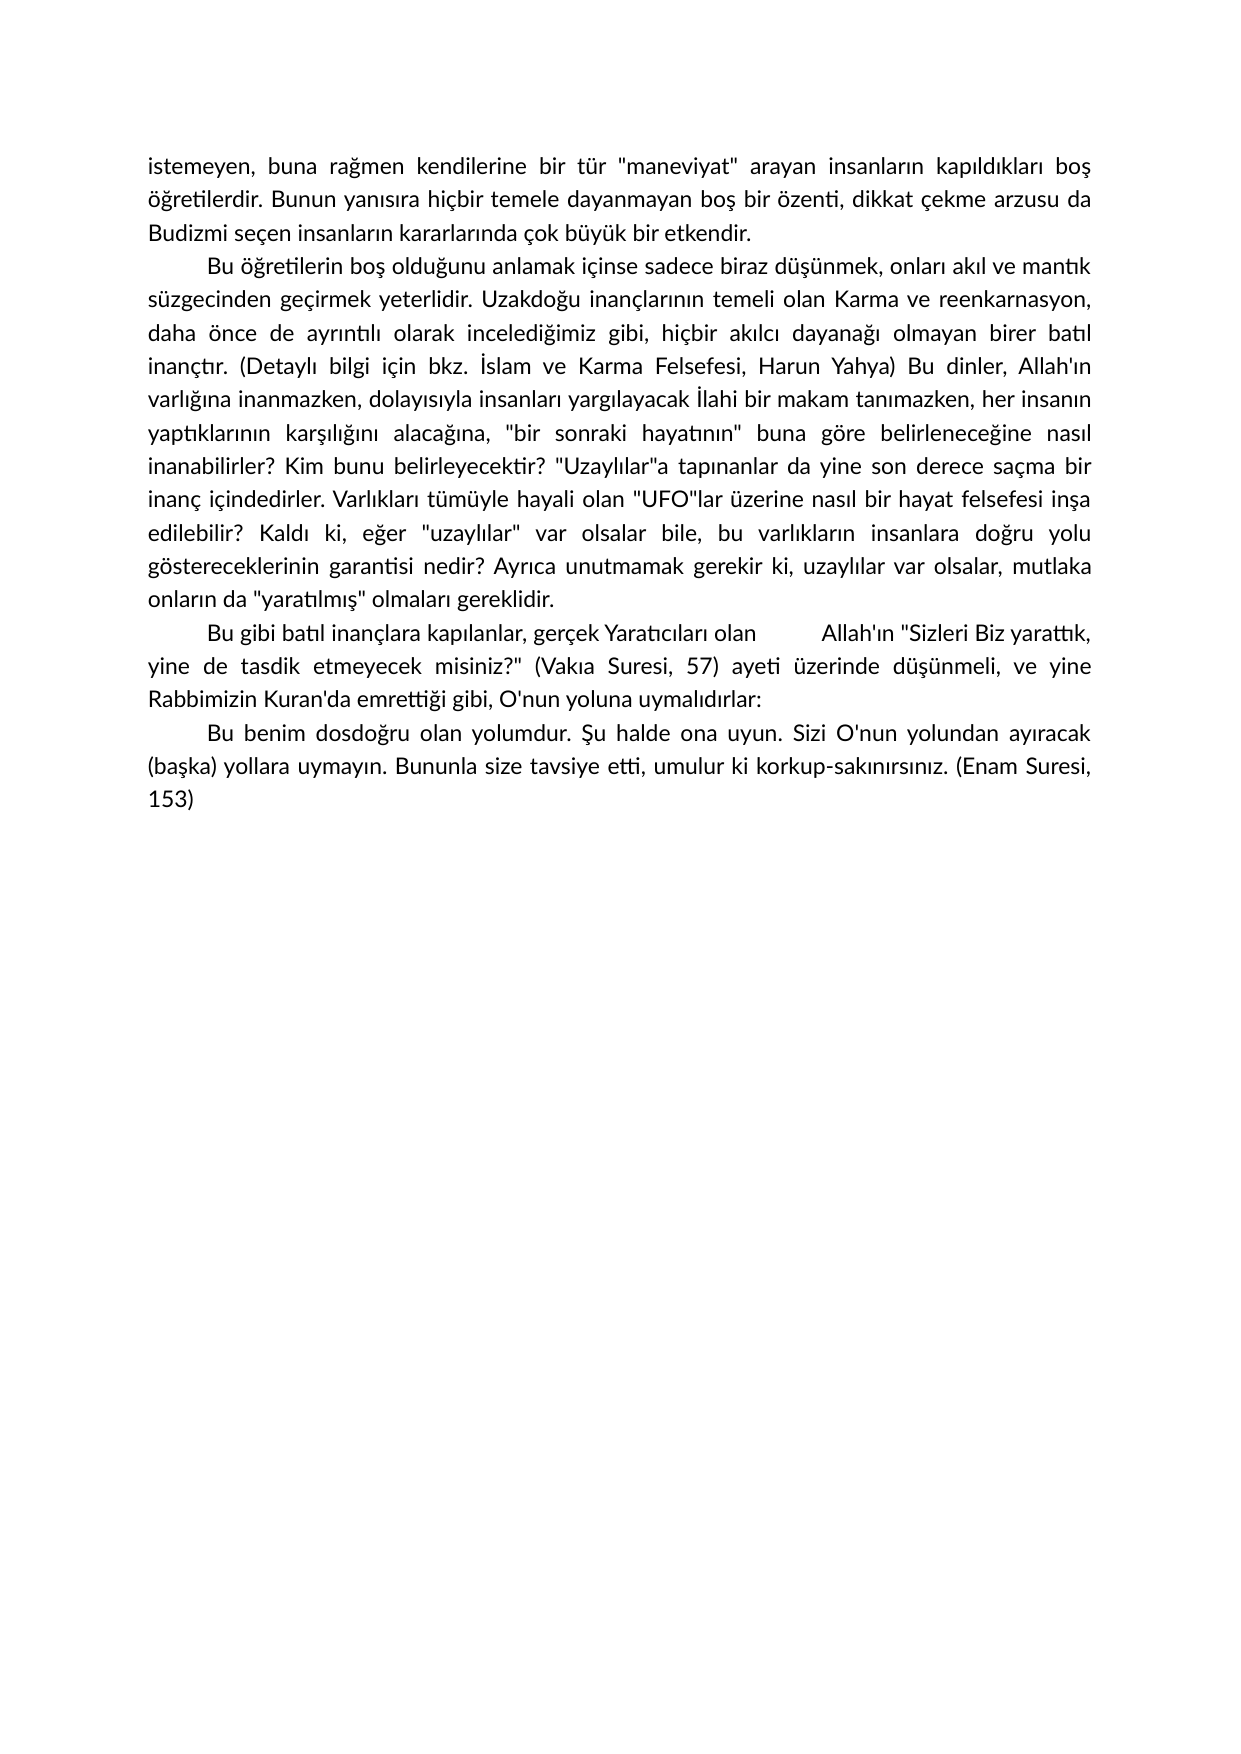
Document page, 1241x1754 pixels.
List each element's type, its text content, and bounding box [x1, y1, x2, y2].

text Bu gibi batıl inançlara kapılanlar, gerçek Yaratıcıları olan Allah'ın "Sizleri Biz yarattık, yine de tasdik etmeyecek misiniz?" (Vakıa Suresi, 57) ayeti üzerinde düşünmeli, ve yine Rabbimizin Kuran'da emrettiği gibi, O'nun yoluna uymalıdırlar: [148, 614, 1093, 714]
text Bu benim dosdoğru olan yolumdur. Şu halde ona uyun. Sizi O'nun yolundan ayıracak (başka) yollara uymayın. Bununla size tavsiye etti, umulur ki korkup-sakınırsınız. (Enam Suresi, 153) [148, 714, 1093, 814]
text istemeyen, buna rağmen kendilerine bir tür "maneviyat" arayan insanların kapıldıkları boş öğretilerdir. Bunun yanısıra hiçbir temele dayanmayan boş bir özenti, dikkat çekme arzusu da Budizmi seçen insanların kararlarında çok büyük bir etkendir. [148, 148, 1093, 248]
text Bu öğretilerin boş olduğunu anlamak içinse sadece biraz düşünmek, onları akıl ve mantık süzgecinden geçirmek yeterlidir. Uzakdoğu inançlarının temeli olan Karma ve reenkarnasyon, daha önce de ayrıntılı olarak incelediğimiz gibi, hiçbir akılcı dayanağı olmayan birer batıl inançtır. (Detaylı bilgi için bkz. İslam ve Karma Felsefesi, Harun Yahya) Bu dinler, Allah'ın varlığına inanmazken, dolayısıyla insanları yargılayacak İlahi bir makam tanımazken, her insanın yaptıklarının karşılığını alacağına, "bir sonraki hayatının" buna göre belirleneceğine nasıl inanabilirler? Kim bunu belirleyecektir? "Uzaylılar"a tapınanlar da yine son derece saçma bir inanç içindedirler. Varlıkları tümüyle hayali olan "UFO"lar üzerine nasıl bir hayat felsefesi inşa edilebilir? Kaldı ki, eğer "uzaylılar" var olsalar bile, bu varlıkların insanlara doğru yolu göstereceklerinin garantisi nedir? Ayrıca unutmamak gerekir ki, uzaylılar var olsalar, mutlaka onların da "yaratılmış" olmaları gereklidir. [148, 248, 1093, 614]
